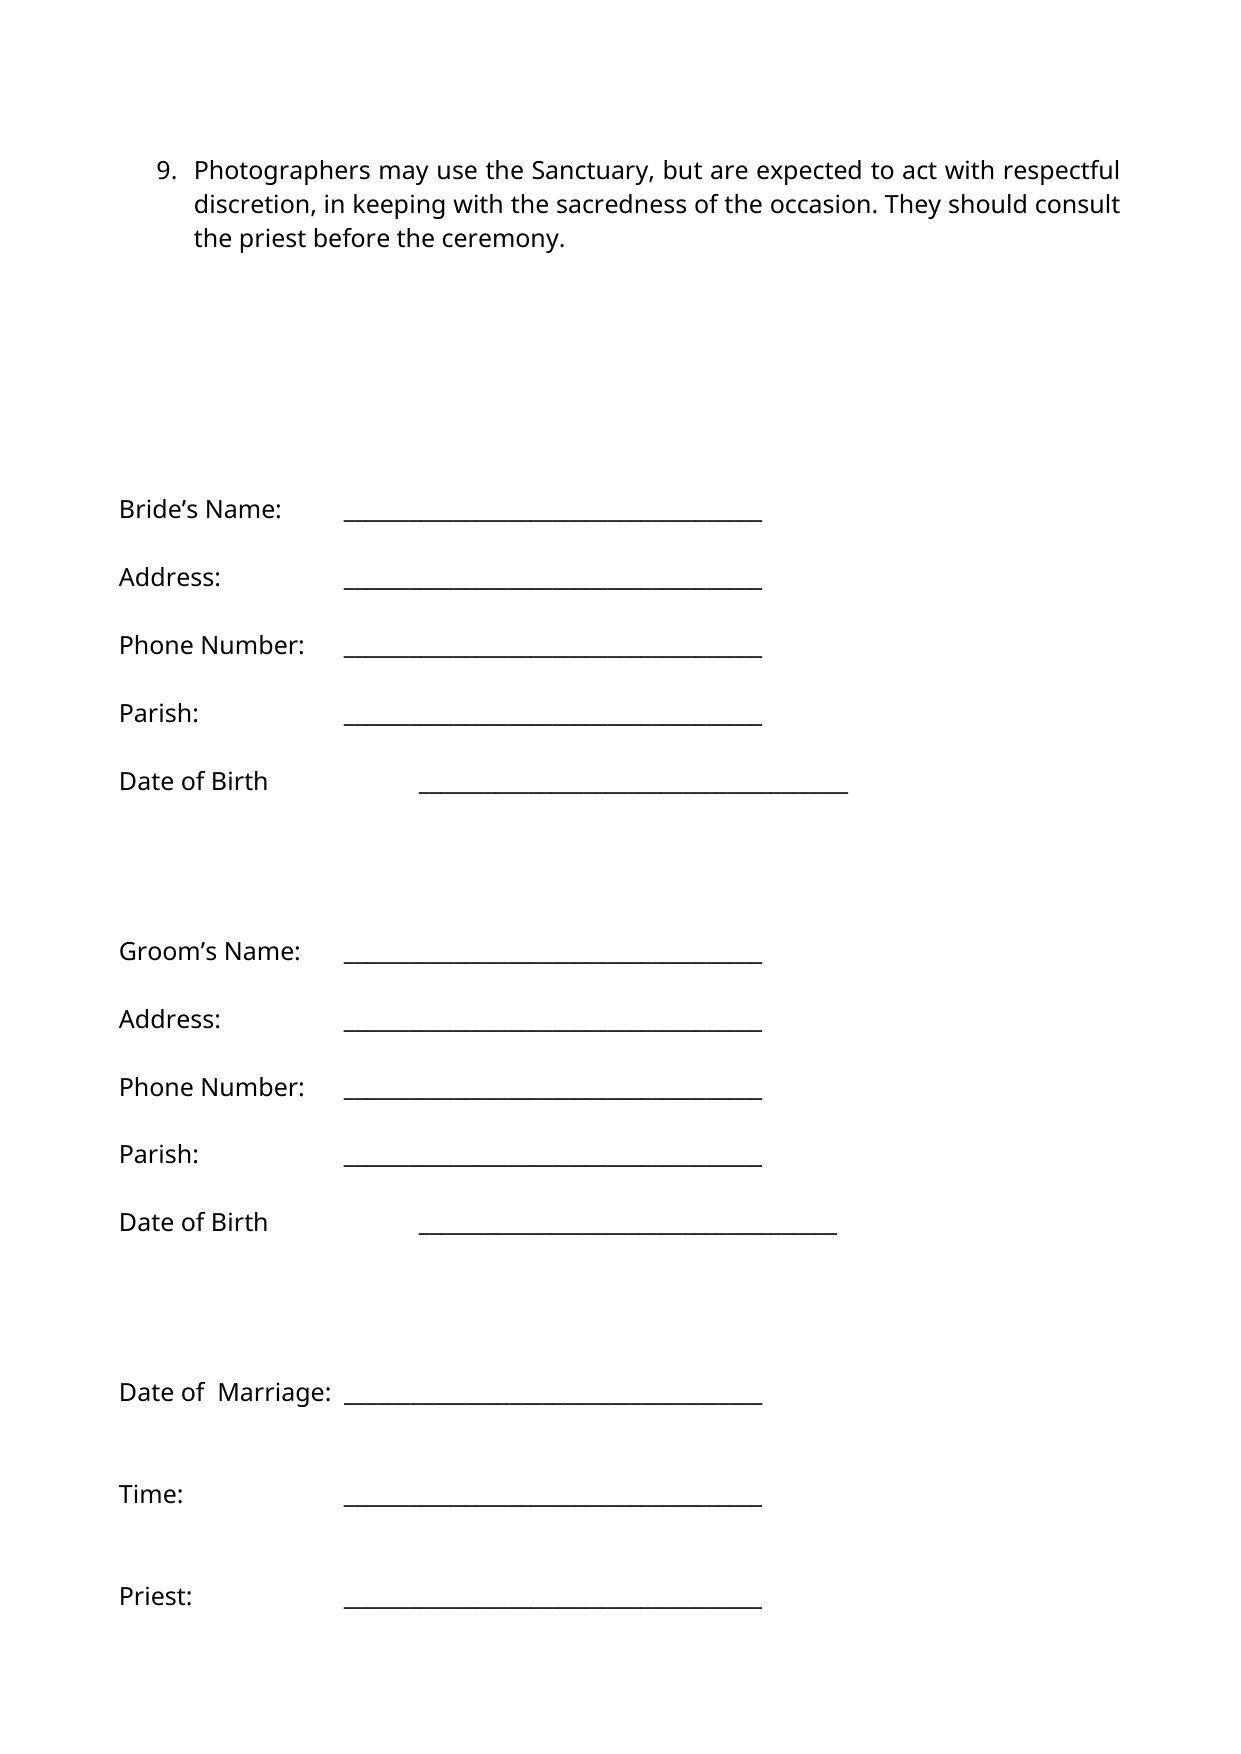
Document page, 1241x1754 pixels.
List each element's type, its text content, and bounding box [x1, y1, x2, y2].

text Phone Number: ______________________________________ [119, 1069, 1121, 1103]
text Phone Number: ______________________________________ [119, 628, 1121, 662]
text Priest: ______________________________________ [119, 1579, 1121, 1613]
text Date of Birth ______________________________________ [119, 1205, 1121, 1239]
text Date of Birth _______________________________________ [119, 764, 1121, 798]
text 9. Photographers may use the Sanctuary, but are expected to act with respectful discretion, in keeping with the sacredness of the occasion. They should consult the priest before the ceremony. [156, 153, 1121, 254]
text Time: ______________________________________ [119, 1477, 1121, 1511]
text Parish: ______________________________________ [119, 1137, 1121, 1171]
text Bride’s Name: ______________________________________ [119, 492, 1121, 526]
text Address: ______________________________________ [119, 560, 1121, 594]
text Date of Marriage: ______________________________________ [119, 1375, 1121, 1409]
text Groom’s Name: ______________________________________ [119, 934, 1121, 968]
text Address: ______________________________________ [119, 1002, 1121, 1036]
text Parish: ______________________________________ [119, 696, 1121, 730]
